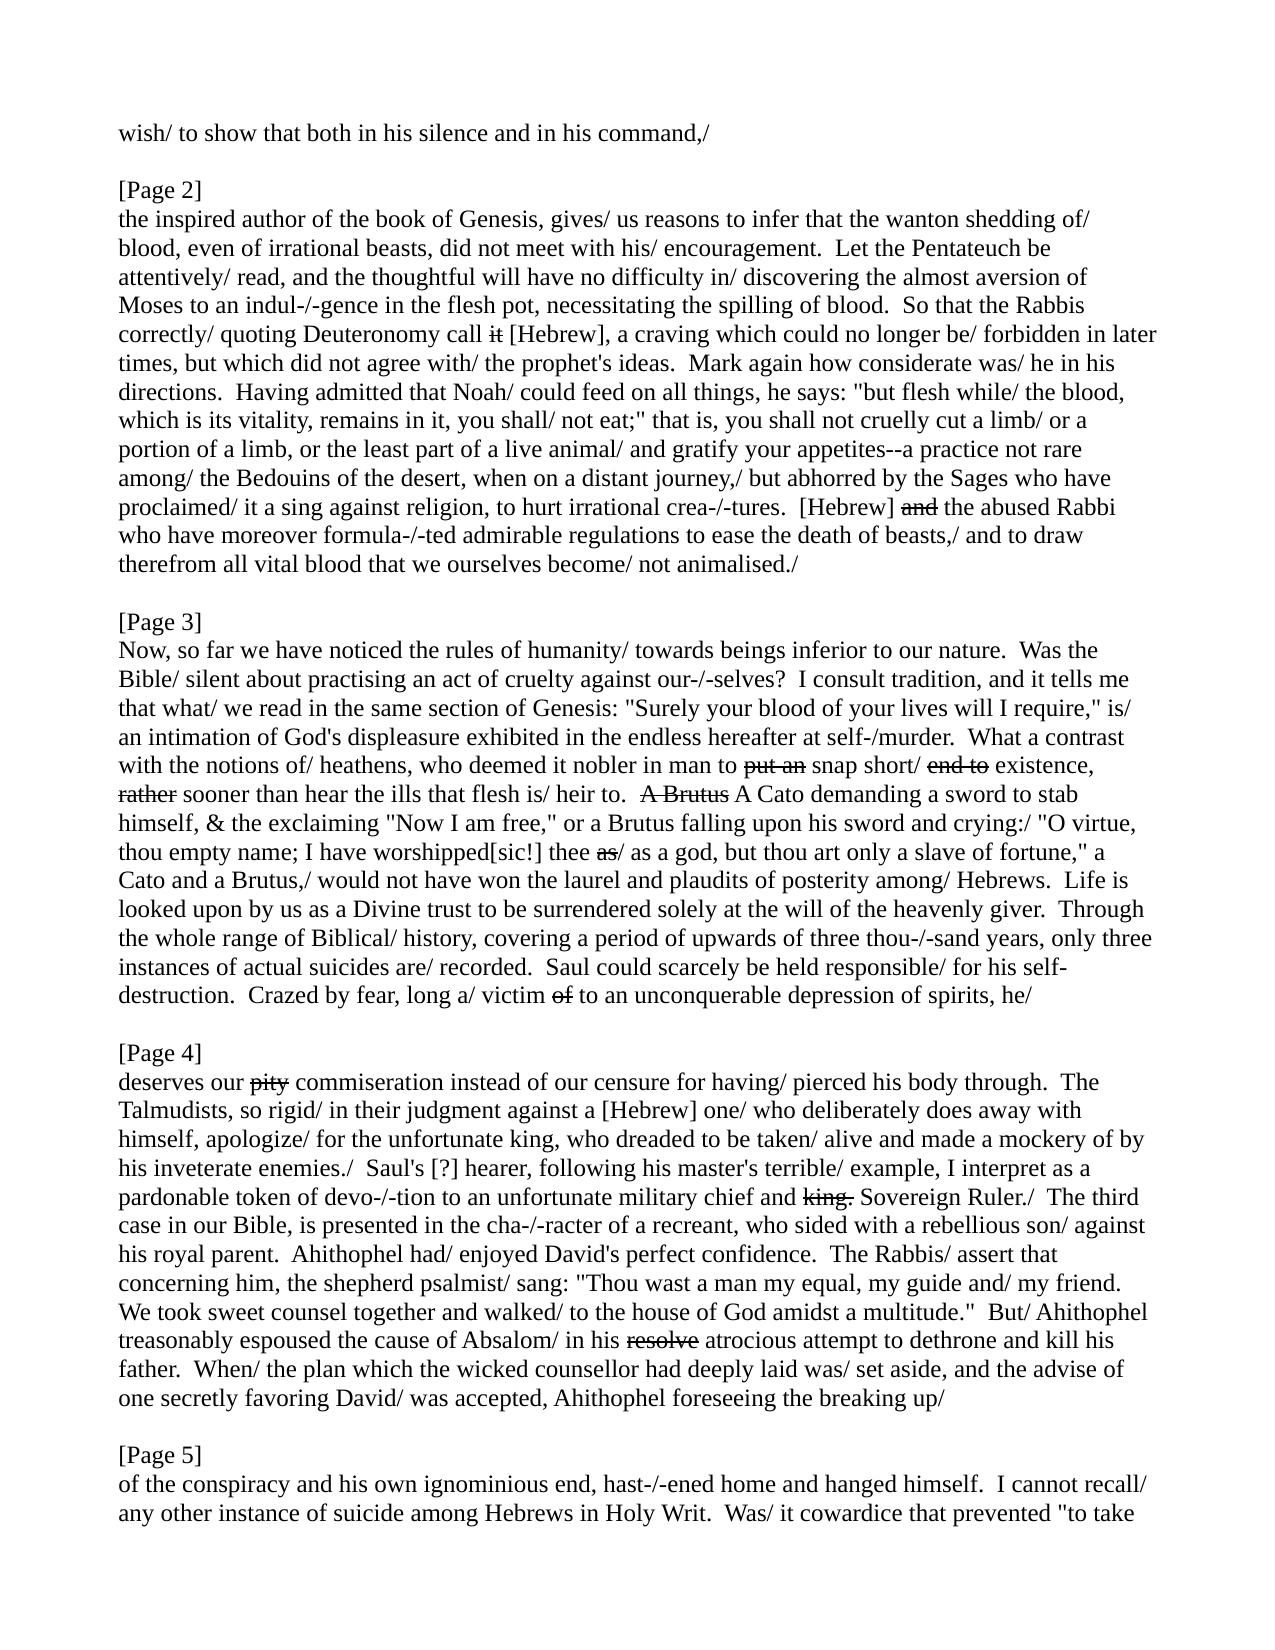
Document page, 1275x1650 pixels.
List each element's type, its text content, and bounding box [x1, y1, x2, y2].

text the inspired author of the book of Genesis, gives/ us reasons to infer that the wanton shedding of/ blood, even of irrational beasts, did not meet with his/ encouragement. Let the Pentateuch be attentively/ read, and the thoughtful will have no difficulty in/ discovering the almost aversion of Moses to an indul-/-gence in the flesh pot, necessitating the spilling of blood. So that the Rabbis correctly/ quoting Deuteronomy call it [Hebrew], a craving which could no longer be/ forbidden in later times, but which did not agree with/ the prophet's ideas. Mark again how considerate was/ he in his directions. Having admitted that Noah/ could feed on all things, he says: "but flesh while/ the blood, which is its vitality, remains in it, you shall/ not eat;" that is, you shall not cruelly cut a limb/ or a portion of a limb, or the least part of a live animal/ and gratify your appetites--a practice not rare among/ the Bedouins of the desert, when on a distant journey,/ but abhorred by the Sages who have proclaimed/ it a sing against religion, to hurt irrational crea-/-tures. [Hebrew] and the abused Rabbi who have moreover formula-/-ted admirable regulations to ease the death of beasts,/ and to draw therefrom all vital blood that we ourselves become/ not animalised./ [118, 204, 1157, 578]
text deserves our pity commiseration instead of our censure for having/ pierced his body through. The Talmudists, so rigid/ in their judgment against a [Hebrew] one/ who deliberately does away with himself, apologize/ for the unfortunate king, who dreaded to be taken/ alive and made a mockery of by his inveterate enemies./ Saul's [?] hearer, following his master's terrible/ example, I interpret as a pardonable token of devo-/-tion to an unfortunate military chief and king. Sovereign Ruler./ The third case in our Bible, is presented in the cha-/-racter of a recreant, who sided with a rebellious son/ against his royal parent. Ahithophel had/ enjoyed David's perfect confidence. The Rabbis/ assert that concerning him, the shepherd psalmist/ sang: "Thou wast a man my equal, my guide and/ my friend. We took sweet counsel together and walked/ to the house of God amidst a multitude." But/ Ahithophel treasonably espoused the cause of Absalom/ in his resolve atrocious attempt to dethrone and kill his father. When/ the plan which the wicked counsellor had deeply laid was/ set aside, and the advise of one secretly favoring David/ was accepted, Ahithophel foreseeing the breaking up/ [118, 1067, 1157, 1412]
text of the conspiracy and his own ignominious end, hast-/-ened home and hanged himself. I cannot recall/ any other instance of suicide among Hebrews in Holy Writ. Was/ it cowardice that prevented "to take [118, 1469, 1157, 1527]
text [Page 5] [118, 1441, 1157, 1469]
text [Page 4] [118, 1038, 1157, 1067]
text [Page 2] [118, 176, 1157, 204]
text wish/ to show that both in his silence and in his command,/ [118, 118, 1157, 147]
text [Page 3] [118, 607, 1157, 636]
text Now, so far we have noticed the rules of humanity/ towards beings inferior to our nature. Was the Bible/ silent about practising an act of cruelty against our-/-selves? I consult tradition, and it tells me that what/ we read in the same section of Genesis: "Surely your blood of your lives will I require," is/ an intimation of God's displeasure exhibited in the endless hereafter at self-/murder. What a contrast with the notions of/ heathens, who deemed it nobler in man to put an snap short/ end to existence, rather sooner than hear the ills that flesh is/ heir to. A Brutus A Cato demanding a sword to stab himself, & the exclaiming "Now I am free," or a Brutus falling upon his sword and crying:/ "O virtue, thou empty name; I have worshipped[sic!] thee as/ as a god, but thou art only a slave of fortune," a Cato and a Brutus,/ would not have won the laurel and plaudits of posterity among/ Hebrews. Life is looked upon by us as a Divine trust to be surrendered solely at the will of the heavenly giver. Through the whole range of Biblical/ history, covering a period of upwards of three thou-/-sand years, only three instances of actual suicides are/ recorded. Saul could scarcely be held responsible/ for his self-destruction. Crazed by fear, long a/ victim of to an unconquerable depression of spirits, he/ [118, 636, 1157, 1009]
